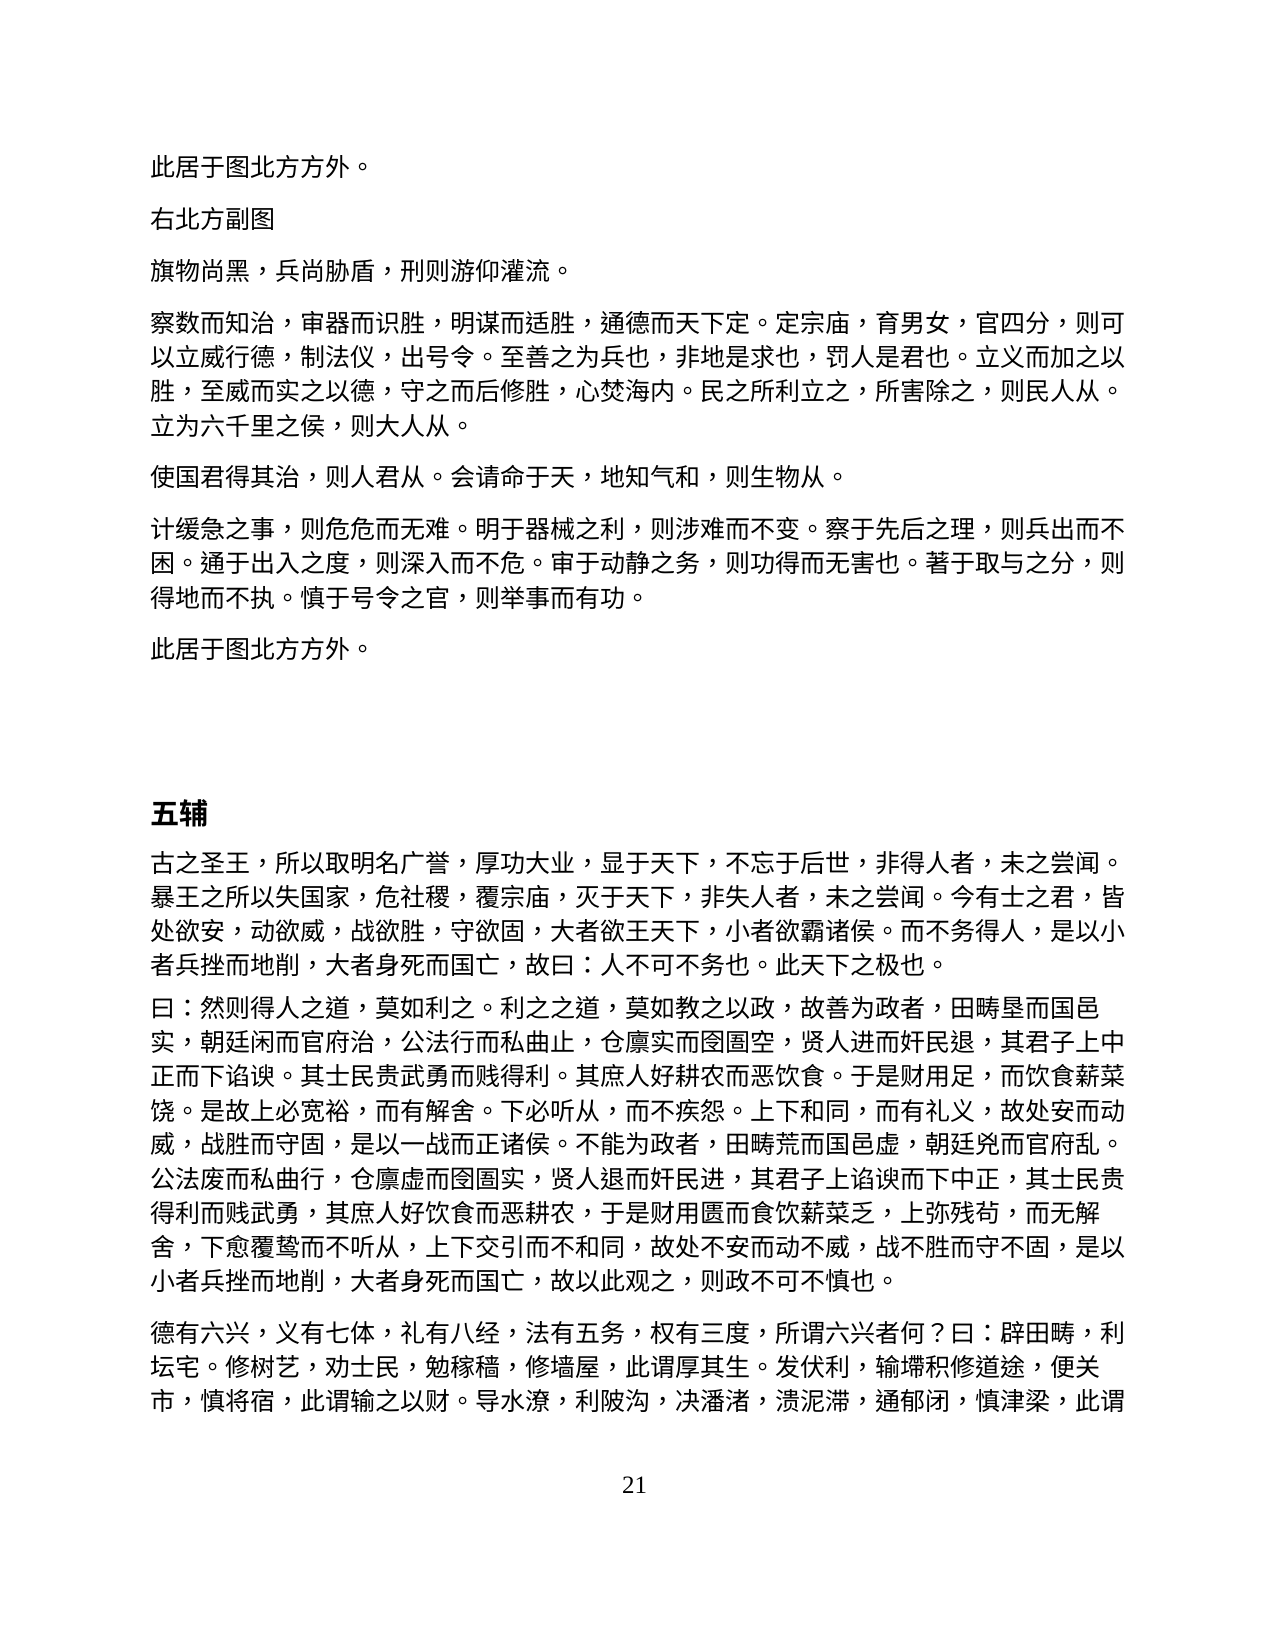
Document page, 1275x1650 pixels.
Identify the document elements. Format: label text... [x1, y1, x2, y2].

text 察数而知治，审器而识胜，明谋而适胜，通德而天下定。定宗庙，育男女，官四分，则可以立威行德，制法仪，出号令。至善之为兵也，非地是求也，罚人是君也。立义而加之以胜，至威而实之以德，守之而后修胜，心焚海内。民之所利立之，所害除之，则民人从。立为六千里之侯，则大人从。 [150, 306, 1125, 442]
text 此居于图北方方外。 [150, 150, 1125, 184]
text 此居于图北方方外。 [150, 632, 1125, 666]
text 旗物尚黑，兵尚胁盾，刑则游仰灌流。 [150, 254, 1125, 288]
text 曰：然则得人之道，莫如利之。利之之道，莫如教之以政，故善为政者，田畴垦而国邑实，朝廷闲而官府治，公法行而私曲止，仓廪实而囹圄空，贤人进而奸民退，其君子上中正而下谄谀。其士民贵武勇而贱得利。其庶人好耕农而恶饮食。于是财用足，而饮食薪菜饶。是故上必宽裕，而有解舍。下必听从，而不疾怨。上下和同，而有礼义，故处安而动威，战胜而守固，是以一战而正诸侯。不能为政者，田畴荒而国邑虚，朝廷兇而官府乱。公法废而私曲行，仓廪虚而囹圄实，贤人退而奸民进，其君子上谄谀而下中正，其士民贵得利而贱武勇，其庶人好饮食而恶耕农，于是财用匮而食饮薪菜乏，上弥残茍，而无解舍，下愈覆鸷而不听从，上下交引而不和同，故处不安而动不威，战不胜而守不固，是以小者兵挫而地削，大者身死而国亡，故以此观之，则政不可不慎也。 [150, 991, 1125, 1297]
subtitle 五辅 [150, 793, 1125, 833]
text 计缓急之事，则危危而无难。明于器械之利，则涉难而不变。察于先后之理，则兵出而不困。通于出入之度，则深入而不危。审于动静之务，则功得而无害也。著于取与之分，则得地而不执。慎于号令之官，则举事而有功。 [150, 512, 1125, 614]
text 右北方副图 [150, 202, 1125, 236]
text 使国君得其治，则人君从。会请命于天，地知气和，则生物从。 [150, 460, 1125, 494]
text 德有六兴，义有七体，礼有八经，法有五务，权有三度，所谓六兴者何？曰：辟田畴，利坛宅。修树艺，劝士民，勉稼穑，修墙屋，此谓厚其生。发伏利，输墆积修道途，便关市，慎将宿，此谓输之以财。导水潦，利陂沟，决潘渚，溃泥滞，通郁闭，慎津梁，此谓 [150, 1315, 1125, 1418]
text 古之圣王，所以取明名广誉，厚功大业，显于天下，不忘于后世，非得人者，未之尝闻。暴王之所以失国家，危社稷，覆宗庙，灭于天下，非失人者，未之尝闻。今有士之君，皆处欲安，动欲威，战欲胜，守欲固，大者欲王天下，小者欲霸诸侯。而不务得人，是以小者兵挫而地削，大者身死而国亡，故曰：人不可不务也。此天下之极也。 [150, 846, 1125, 982]
